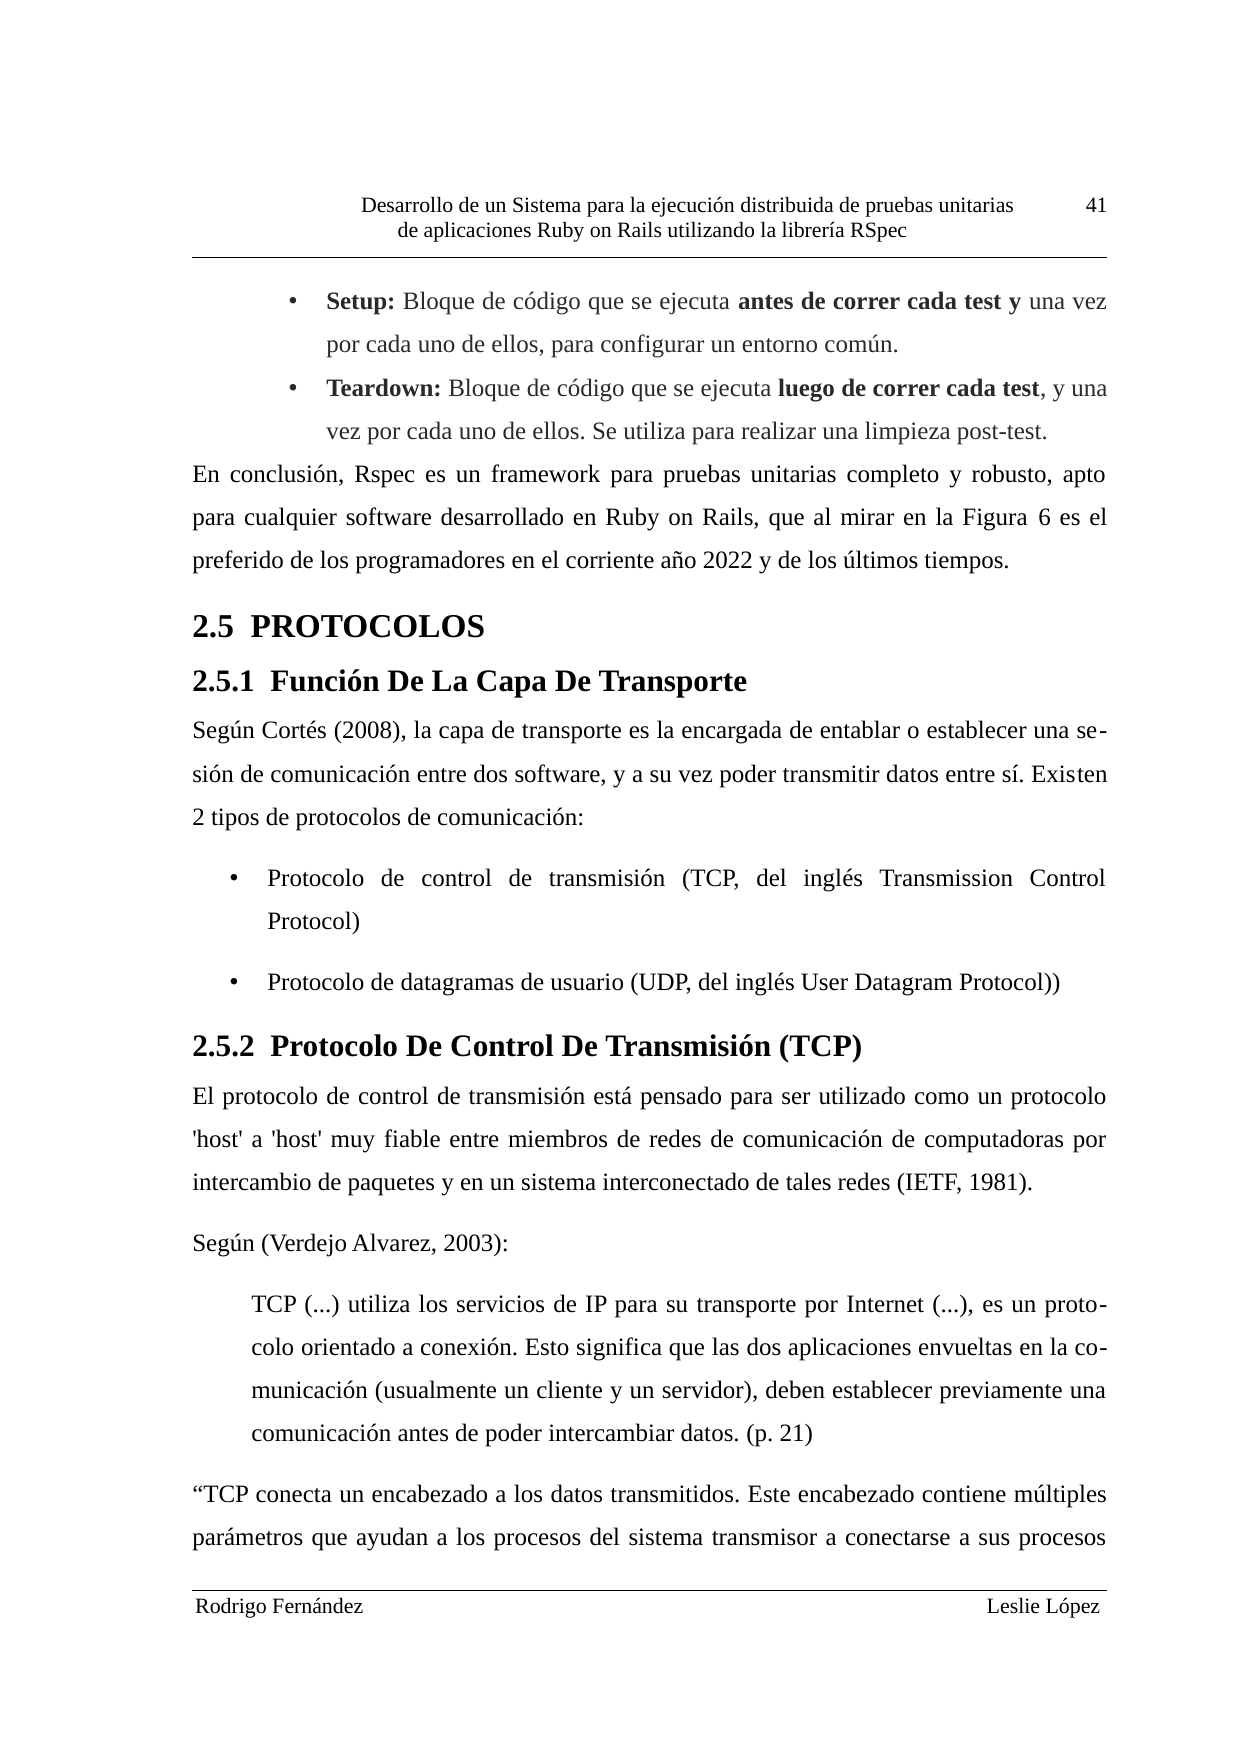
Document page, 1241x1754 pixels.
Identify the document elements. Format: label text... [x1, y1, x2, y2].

subtitle Protocolos [192, 606, 1107, 644]
text TCP (...) utiliza los servicios de IP para su transporte por Internet (...), es un proto­colo orientado a conexión. Esto significa que las dos aplicaciones envueltas en la co­municación (usualmente un cliente y un servidor), deben establecer previamente una comunicación antes de poder intercambiar datos. (p. 21) [251, 1289, 1107, 1447]
list Protocolo de control de transmisión (TCP, del inglés Transmission Control Protocol) [229, 863, 1107, 934]
list Setup: Bloque de código que se ejecuta antes de correr cada test y una vez por cada uno de ellos, para configurar un entorno común. [288, 286, 1107, 358]
text “TCP conecta un encabezado a los datos transmitidos. Este encabezado contiene múltiples parámetros que ayudan a los procesos del sistema transmisor a conectarse a sus procesos [192, 1479, 1107, 1551]
text Según (Verdejo Alvarez, 2003)⁠: [192, 1228, 1107, 1257]
list Protocolo de datagramas de usuario (UDP, del inglés User Datagram Protocol)) [229, 967, 1107, 995]
text Según Cortés (2008)⁠, la capa de transporte es la encargada de entablar o establecer una se­sión de comunicación entre dos software, y a su vez poder transmitir datos entre sí. Exis­ten 2 tipos de protocolos de comunicación: [192, 716, 1107, 831]
text En conclusión, Rspec es un framework para pruebas unitarias completo y robusto, apto para cualquier software desarrollado en Ruby on Rails, que al mirar en la Figura 6 es el preferido de los programadores en el corriente año 2022 y de los últimos tiempos. [192, 459, 1107, 574]
list Teardown: Bloque de código que se ejecuta luego de correr cada test, y una vez por cada uno de ellos. Se utiliza para realizar una limpieza post-test. [288, 373, 1107, 444]
subtitle Protocolo de control de transmisión (TCP) [192, 1027, 1107, 1063]
text El protocolo de control de transmisión está pensado para ser utilizado como un protocolo 'host' a 'host' muy fiable entre miembros de redes de comunicación de computadoras por intercambio de paquetes y en un sistema interconec­tado de tales redes (IETF, 1981)⁠. [192, 1081, 1107, 1196]
subtitle Función de la capa de transporte [192, 662, 1107, 698]
